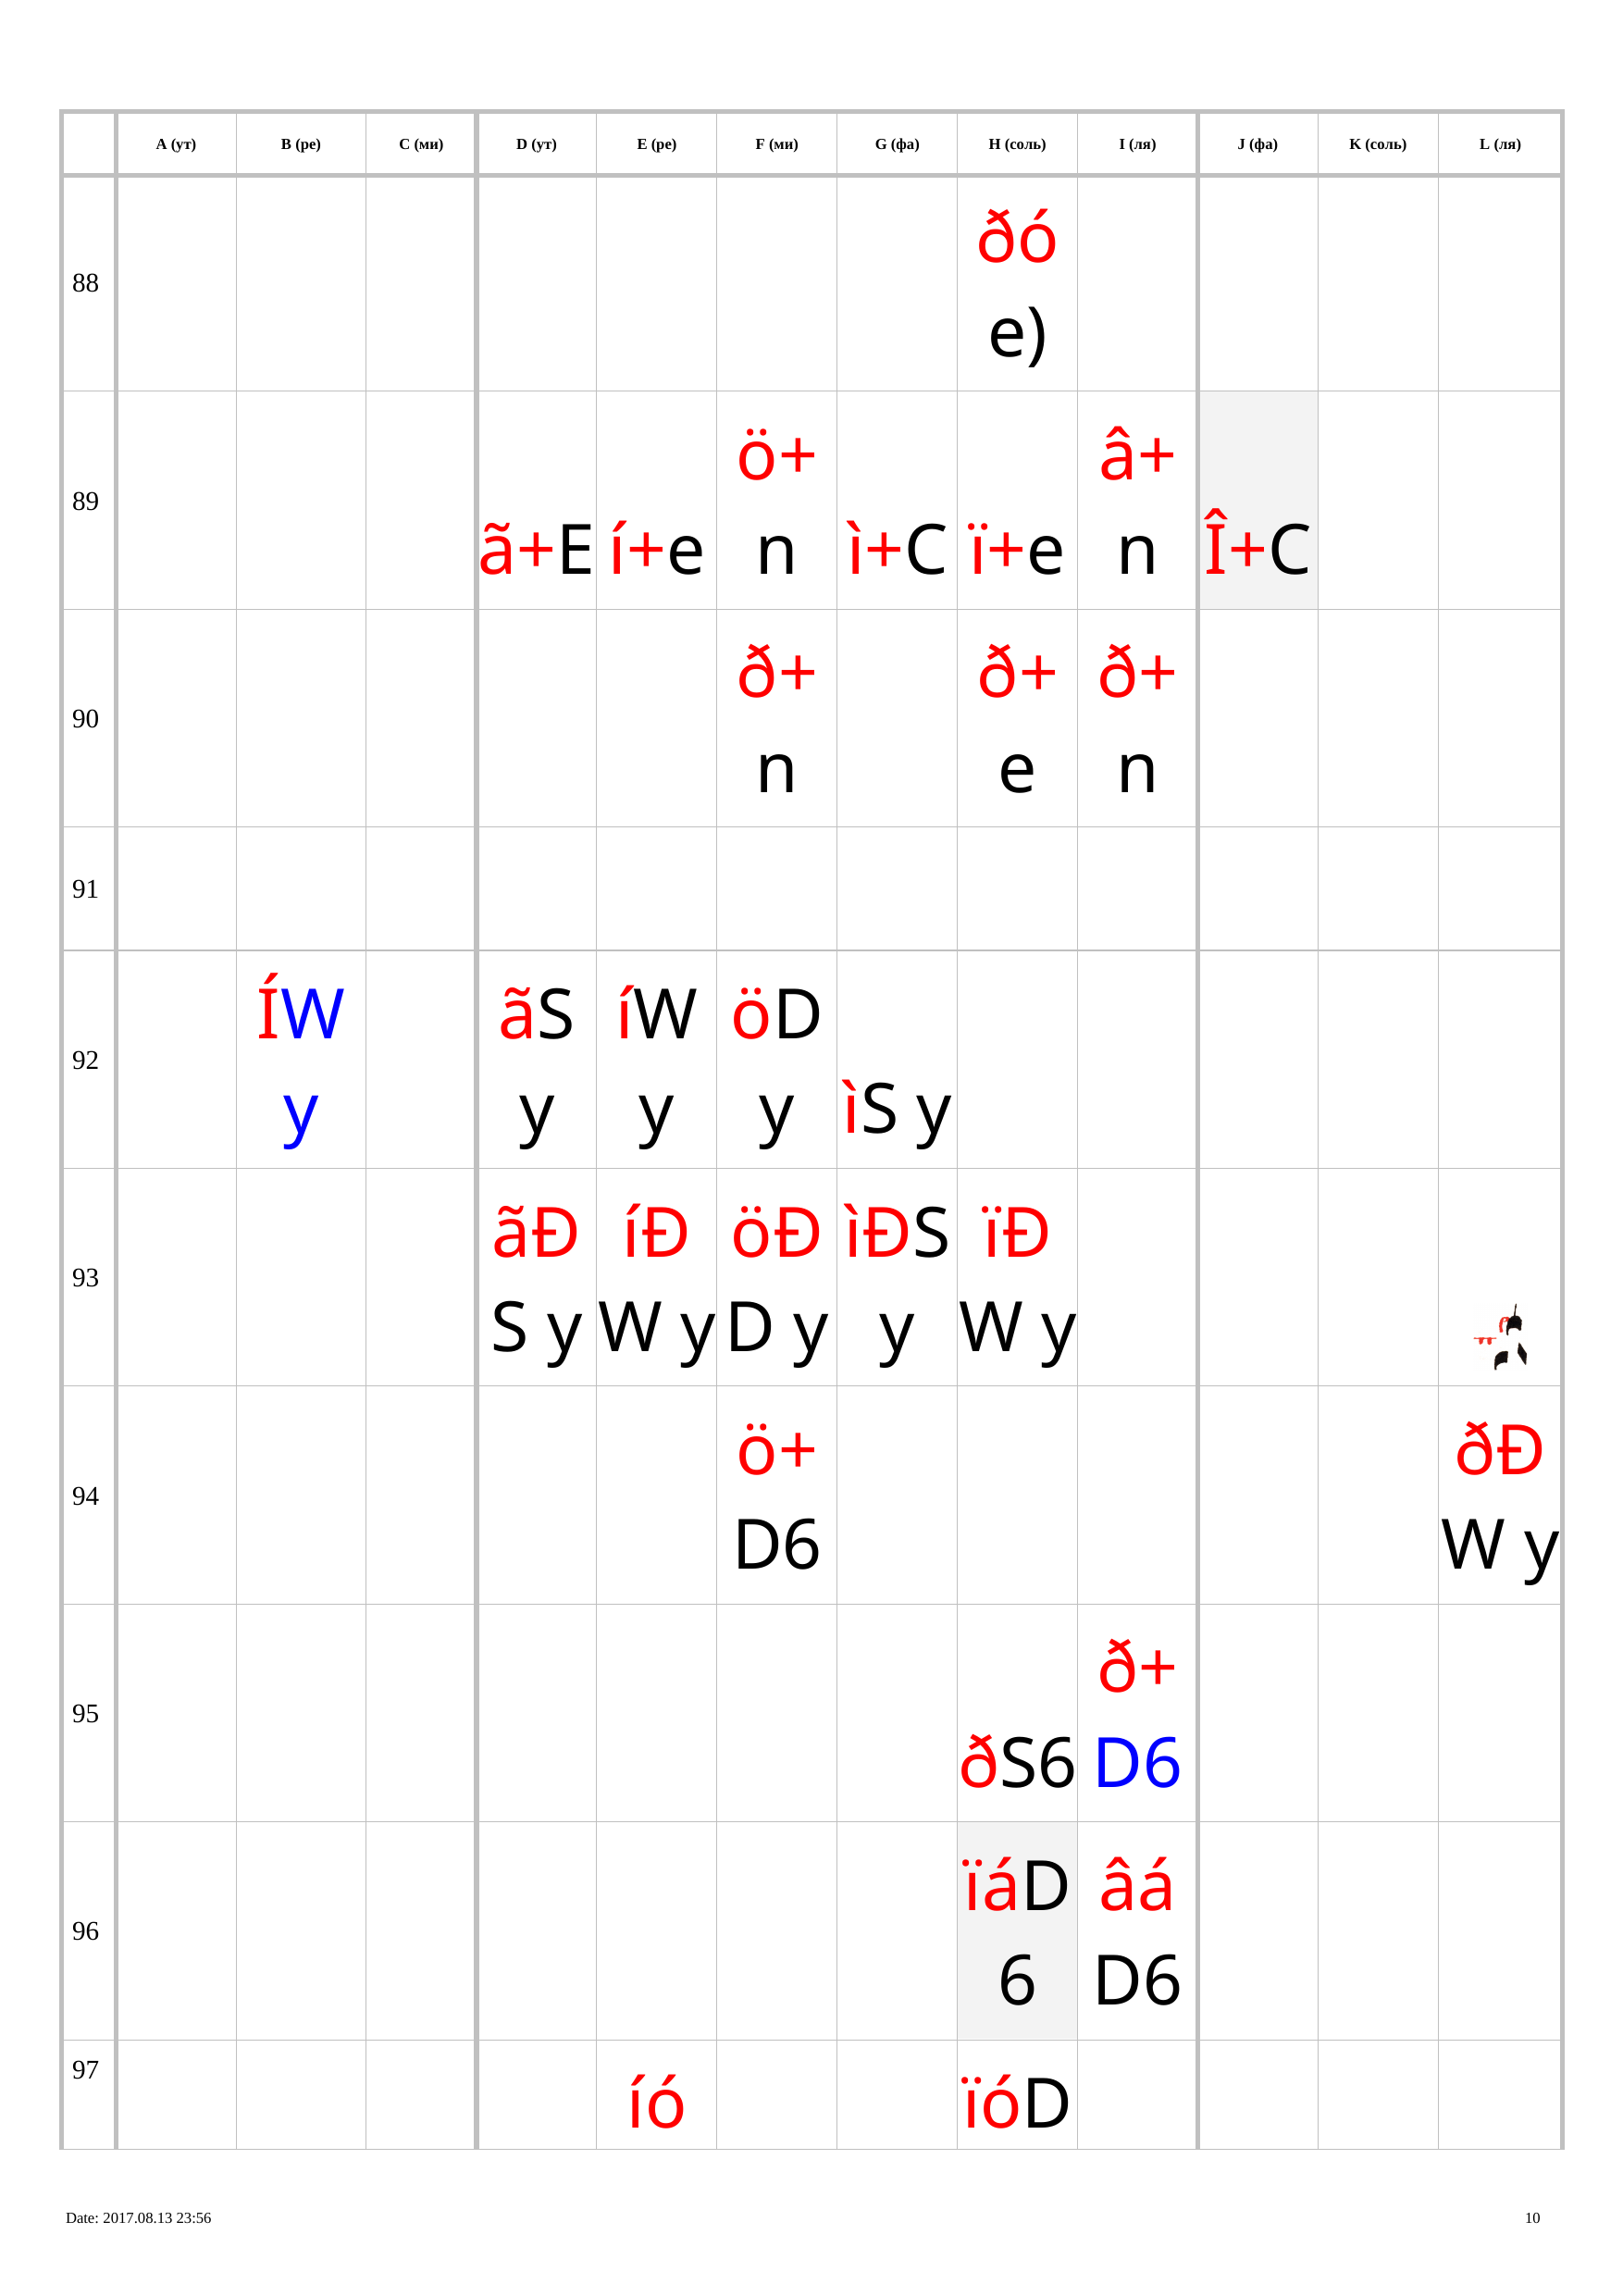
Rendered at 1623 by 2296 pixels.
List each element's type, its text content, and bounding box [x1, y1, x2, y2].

table_cell í+e [597, 391, 716, 609]
table_cell [64, 1605, 114, 1821]
table_cell [118, 2041, 236, 2149]
table_cell öÐD y [717, 1169, 836, 1385]
table_cell [597, 1386, 716, 1604]
table_cell [1439, 2041, 1560, 2149]
table_header H (соль) [958, 114, 1077, 173]
table_header E (ре) [597, 114, 716, 173]
table_cell [1319, 951, 1438, 1168]
table_cell [1078, 827, 1196, 949]
table_cell [237, 391, 365, 609]
table_cell [118, 178, 236, 391]
table_cell [1439, 178, 1560, 391]
table_cell ð+n [717, 610, 836, 826]
table_header K (соль) [1319, 114, 1438, 173]
table_cell [237, 1386, 365, 1604]
table_cell [64, 610, 114, 826]
table_cell [479, 2041, 596, 2149]
table_cell [717, 827, 836, 949]
table_cell [118, 391, 236, 609]
table_cell [118, 610, 236, 826]
table_cell [958, 1386, 1077, 1604]
table_cell [1319, 391, 1438, 609]
table_cell [366, 2041, 474, 2149]
table_cell [837, 1605, 957, 1821]
table_cell [1200, 827, 1318, 949]
table_cell ì+C [837, 391, 957, 609]
table_cell [366, 1822, 474, 2039]
table_cell [597, 178, 716, 391]
table_cell [597, 827, 716, 949]
table_cell [1078, 178, 1196, 391]
table_cell [717, 1822, 836, 2039]
table_cell [366, 827, 474, 949]
table_cell [1078, 1386, 1196, 1604]
table_cell ïóD [958, 2041, 1077, 2149]
table_cell [1439, 610, 1560, 826]
table_cell [479, 1822, 596, 2039]
table_cell [837, 1386, 957, 1604]
table_cell ã+E [479, 391, 596, 609]
table_cell [1200, 1822, 1318, 2039]
table_cell [1439, 951, 1560, 1168]
table_cell [1319, 1822, 1438, 2039]
table_cell [837, 610, 957, 826]
table_cell [237, 1169, 365, 1385]
table_cell â+n [1078, 391, 1196, 609]
table_cell [1078, 2041, 1196, 2149]
table_cell [1200, 178, 1318, 391]
table_cell [64, 827, 114, 949]
table_cell [366, 610, 474, 826]
table_cell [64, 1822, 114, 2039]
table_header F (ми) [717, 114, 836, 173]
table_header [64, 114, 114, 173]
table_cell [118, 827, 236, 949]
table_cell ïÐW y [958, 1169, 1077, 1385]
table_cell [1200, 1386, 1318, 1604]
table_cell [1319, 2041, 1438, 2149]
table_cell [717, 178, 836, 391]
table_header D (ут) [479, 114, 596, 173]
table_cell [366, 1169, 474, 1385]
table_cell [64, 178, 114, 391]
table_cell ð+D6 [1078, 1605, 1196, 1821]
table_cell ð+n [1078, 610, 1196, 826]
table_cell ðÐW y [1439, 1386, 1560, 1604]
table_header B (ре) [237, 114, 365, 173]
table_cell [1439, 391, 1560, 609]
table_cell [1200, 610, 1318, 826]
table_cell [1078, 1169, 1196, 1385]
table_cell ãS y [479, 951, 596, 1168]
table_cell [1439, 1822, 1560, 2039]
table_cell [479, 610, 596, 826]
table_cell [237, 827, 365, 949]
table_cell [1200, 1169, 1318, 1385]
table_cell [597, 610, 716, 826]
table_cell âáD6 [1078, 1822, 1196, 2039]
table_cell [118, 1605, 236, 1821]
table_cell [479, 178, 596, 391]
table_cell [597, 1605, 716, 1821]
table_cell [64, 391, 114, 609]
table_cell [64, 2041, 114, 2149]
table_cell ö+n [717, 391, 836, 609]
picture [1473, 1303, 1528, 1371]
table_cell [237, 1822, 365, 2039]
table_cell íW y [597, 951, 716, 1168]
table_cell ö+D6 [717, 1386, 836, 1604]
table_cell [717, 2041, 836, 2149]
table_cell [1319, 1605, 1438, 1821]
table_cell [1200, 1605, 1318, 1821]
table_cell [237, 178, 365, 391]
table_header A (ут) [118, 114, 236, 173]
table_cell Î+C [1200, 391, 1318, 609]
table_cell [1319, 1169, 1438, 1385]
table_cell [837, 1822, 957, 2039]
table_cell [366, 391, 474, 609]
table_cell [366, 1386, 474, 1604]
table_cell [837, 2041, 957, 2149]
table_cell [1319, 1386, 1438, 1604]
table_cell [366, 951, 474, 1168]
table_cell [837, 178, 957, 391]
table_cell ðóe) [958, 178, 1077, 391]
table_cell [1319, 827, 1438, 949]
table_cell ÍW y [237, 951, 365, 1168]
table_cell [958, 827, 1077, 949]
table_header C (ми) [366, 114, 474, 173]
table_cell öD y [717, 951, 836, 1168]
table_header I (ля) [1078, 114, 1196, 173]
table_cell [118, 951, 236, 1168]
table_cell [717, 1605, 836, 1821]
table_cell ìS y [837, 951, 957, 1168]
table_cell ìÐS y [837, 1169, 957, 1385]
table_cell [366, 1605, 474, 1821]
table_cell [237, 2041, 365, 2149]
table_header L (ля) [1439, 114, 1560, 173]
table_cell [366, 178, 474, 391]
table_cell [64, 1386, 114, 1604]
table_cell ïáD6 [958, 1822, 1077, 2039]
table_cell [237, 610, 365, 826]
table_cell [479, 827, 596, 949]
table_cell ãÐS y [479, 1169, 596, 1385]
table_cell [64, 1169, 114, 1385]
table_cell ï+e [958, 391, 1077, 609]
table_cell [1078, 951, 1196, 1168]
table_cell [837, 827, 957, 949]
table_cell [1200, 2041, 1318, 2149]
table_cell [1319, 610, 1438, 826]
table_cell [597, 1822, 716, 2039]
table_cell ðS6 [958, 1605, 1077, 1821]
table_cell [479, 1386, 596, 1604]
table_header J (фа) [1200, 114, 1318, 173]
table_cell [64, 951, 114, 1168]
table_cell [958, 951, 1077, 1168]
table_cell íÐW y [597, 1169, 716, 1385]
table_cell [479, 1605, 596, 1821]
table_cell [1439, 827, 1560, 949]
table_cell íó [597, 2041, 716, 2149]
table_cell [1319, 178, 1438, 391]
table_cell [237, 1605, 365, 1821]
table_cell [118, 1386, 236, 1604]
table_cell [1200, 951, 1318, 1168]
table_cell [1439, 1605, 1560, 1821]
table_header G (фа) [837, 114, 957, 173]
table_cell [118, 1169, 236, 1385]
table_cell [1439, 1169, 1560, 1385]
table_cell [118, 1822, 236, 2039]
table_cell ð+e [958, 610, 1077, 826]
